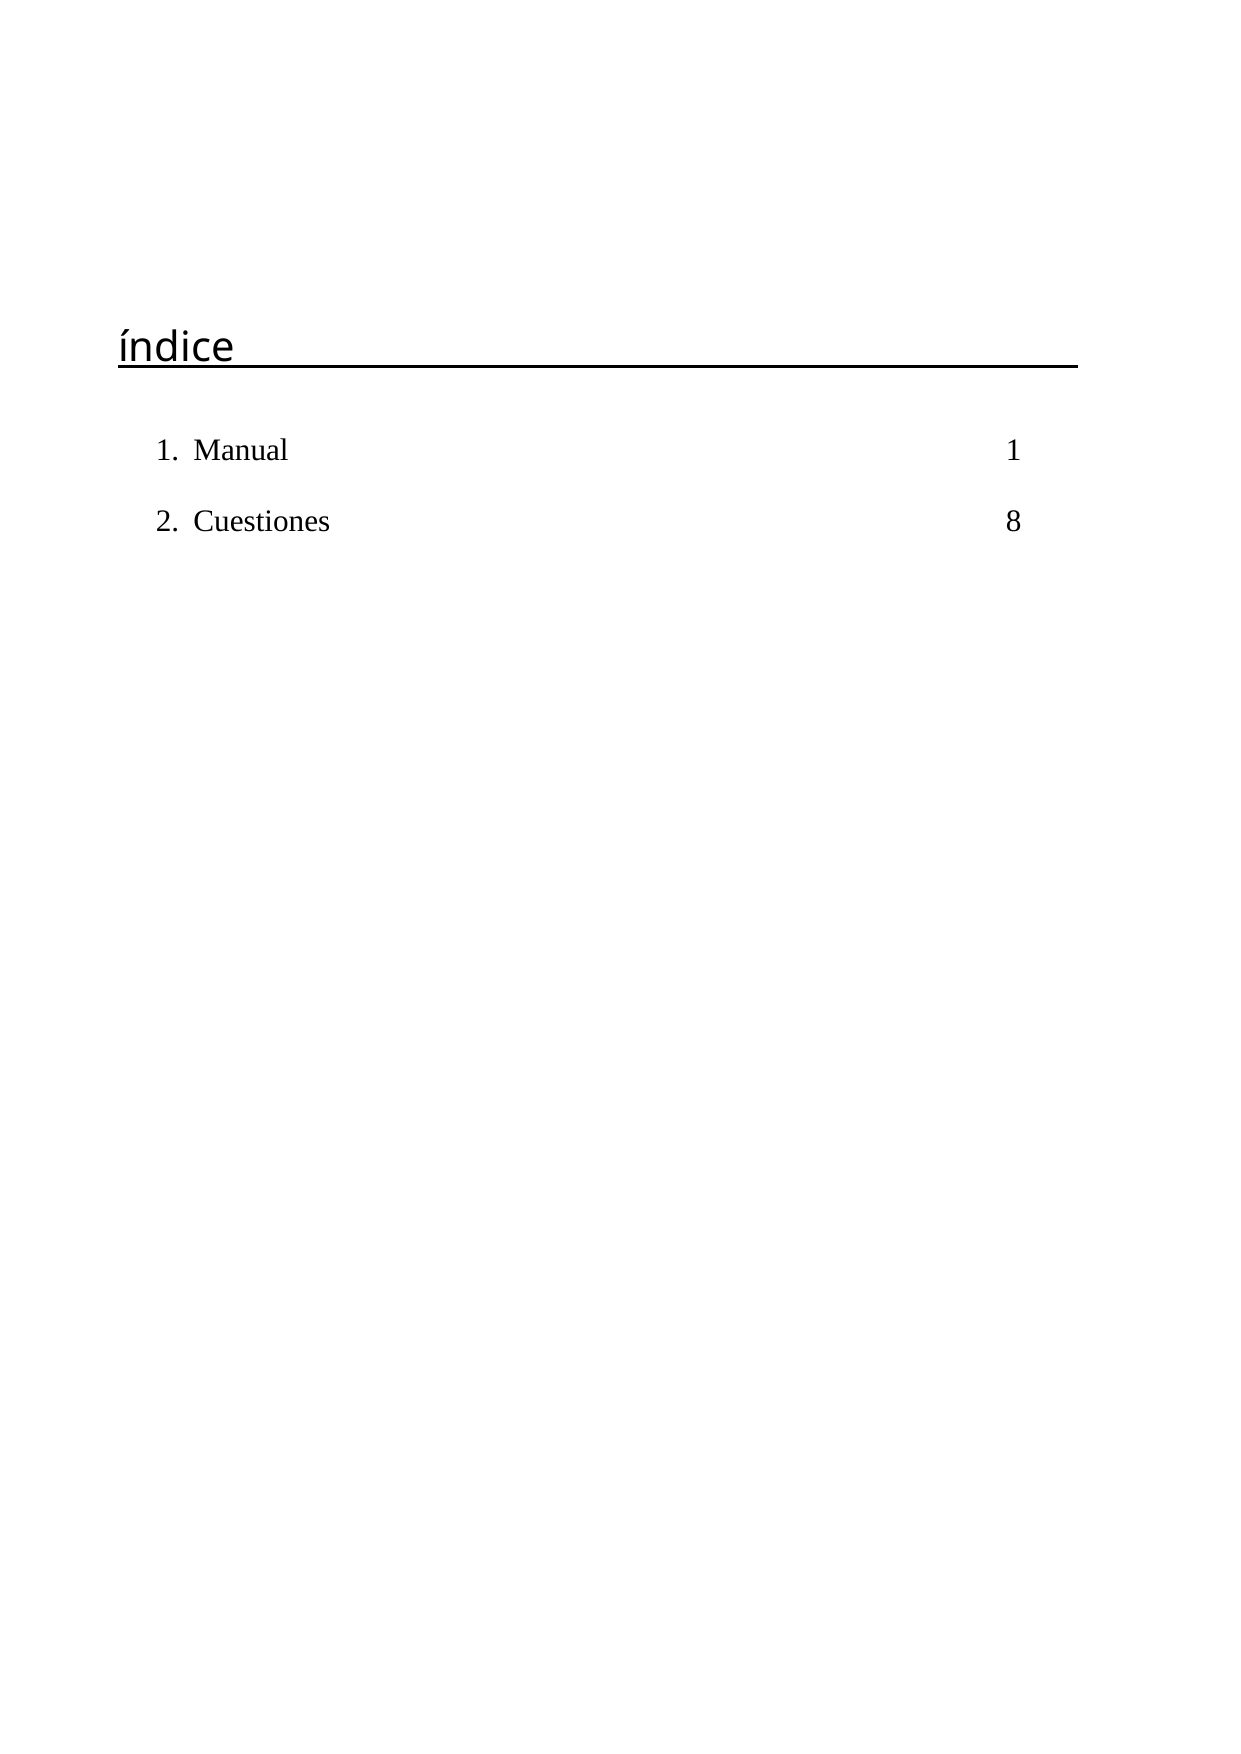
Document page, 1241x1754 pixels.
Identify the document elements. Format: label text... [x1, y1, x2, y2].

list Cuestiones 8 [156, 503, 1122, 538]
list Manual 1 [156, 431, 1122, 467]
text índice [118, 317, 1122, 374]
